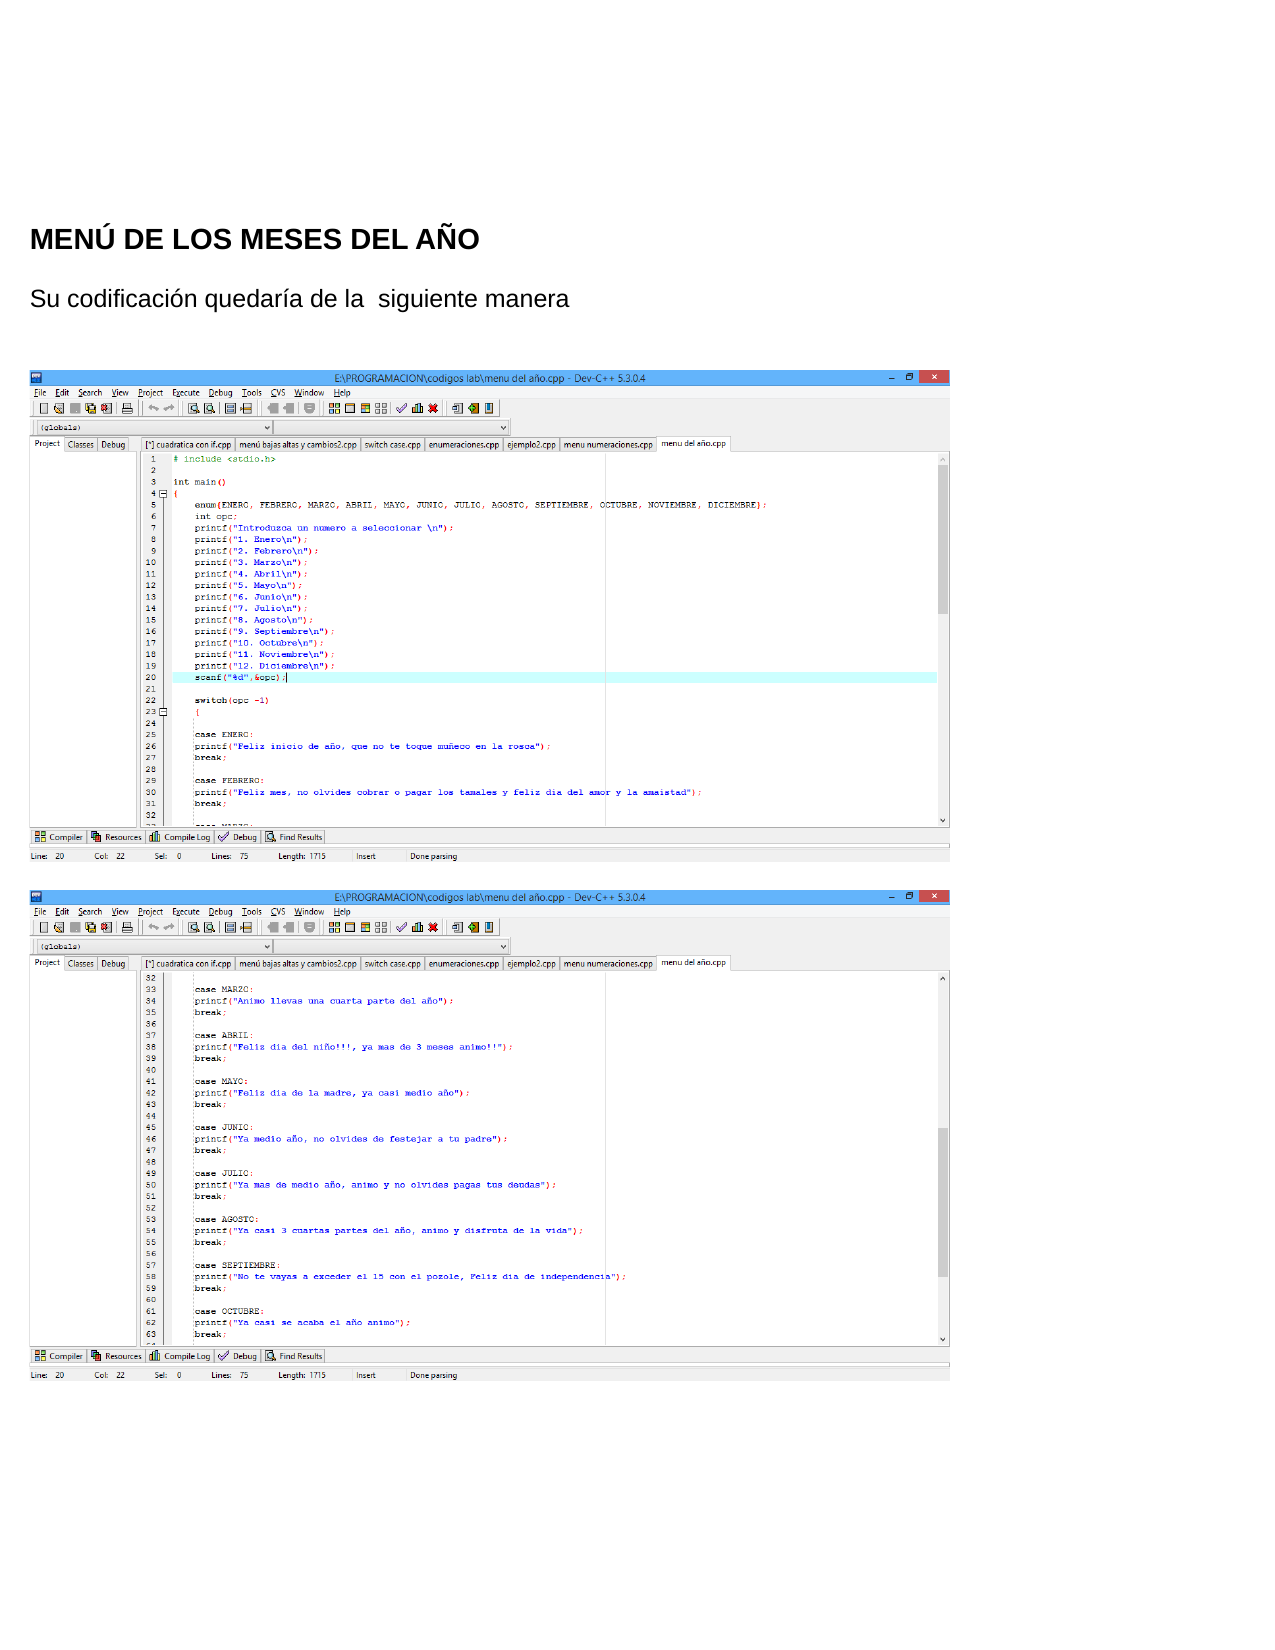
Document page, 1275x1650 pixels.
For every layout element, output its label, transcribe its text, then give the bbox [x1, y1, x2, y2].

text Su codificación quedaría de la siguiente manera [29, 284, 1205, 313]
text MENÚ DE LOS MESES DEL AÑO [29, 222, 1205, 256]
